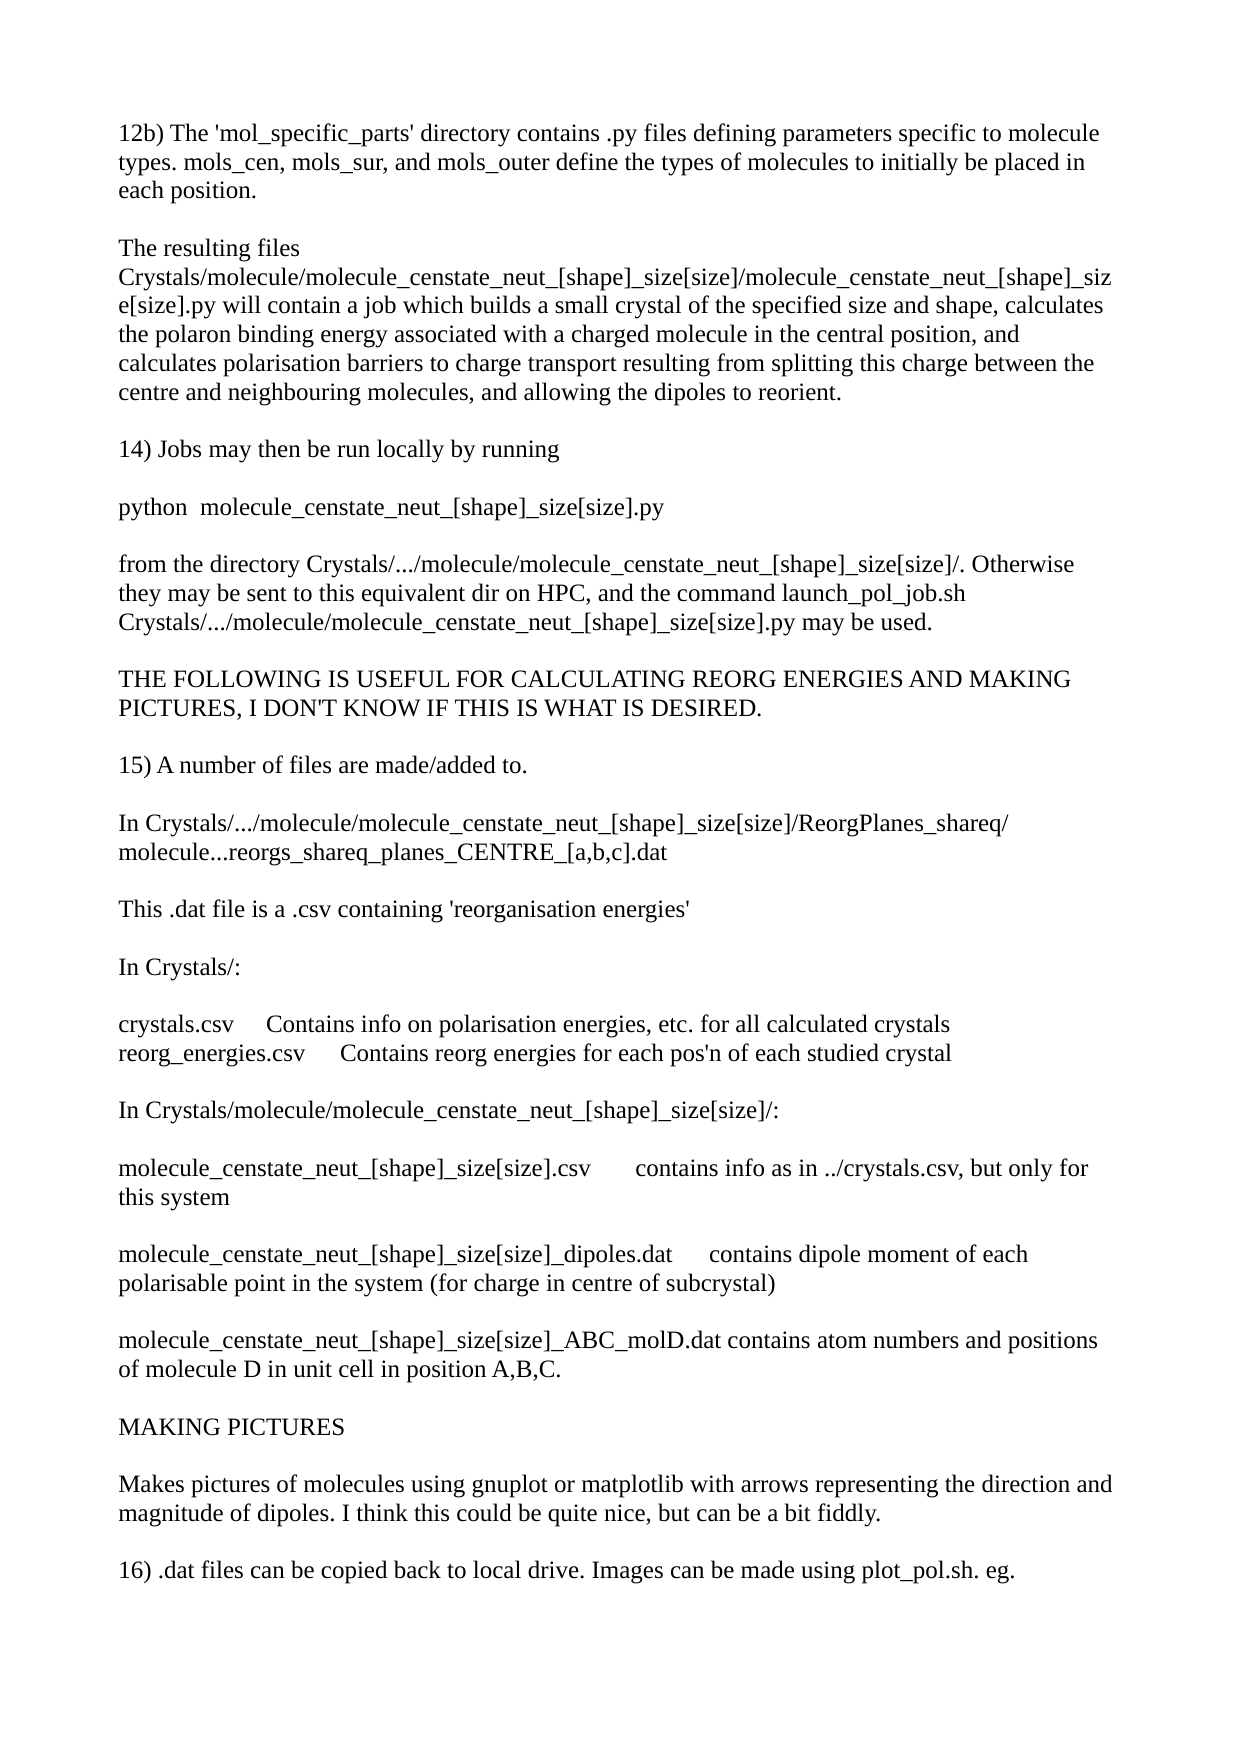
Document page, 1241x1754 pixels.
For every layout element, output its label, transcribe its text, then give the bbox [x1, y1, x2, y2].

text molecule_censtate_neut_[shape]_size[size]_ABC_molD.dat contains atom numbers and positions of molecule D in unit cell in position A,B,C. [118, 1326, 1122, 1383]
text 12b) The 'mol_specific_parts' directory contains .py files defining parameters specific to molecule types. mols_cen, mols_sur, and mols_outer define the types of molecules to initially be placed in each position. [118, 118, 1122, 204]
text python molecule_censtate_neut_[shape]_size[size].py [118, 492, 1122, 521]
text molecule_censtate_neut_[shape]_size[size].csv contains info as in ../crystals.csv, but only for this system [118, 1153, 1122, 1211]
text reorg_energies.csv Contains reorg energies for each pos'n of each studied crystal [118, 1038, 1122, 1067]
text 16) .dat files can be copied back to local drive. Images can be made using plot_pol.sh. eg. [118, 1556, 1122, 1584]
text In Crystals/molecule/molecule_censtate_neut_[shape]_size[size]/: [118, 1096, 1122, 1124]
text MAKING PICTURES [118, 1412, 1122, 1441]
text 15) A number of files are made/added to. [118, 751, 1122, 779]
text THE FOLLOWING IS USEFUL FOR CALCULATING REORG ENERGIES AND MAKING PICTURES, I DON'T KNOW IF THIS IS WHAT IS DESIRED. [118, 664, 1122, 722]
text In Crystals/: [118, 952, 1122, 981]
text 14) Jobs may then be run locally by running [118, 434, 1122, 463]
text The resulting files Crystals/molecule/molecule_censtate_neut_[shape]_size[size]/molecule_censtate_neut_[shape]_size[size].py will contain a job which builds a small crystal of the specified size and shape, calculates the polaron binding energy associated with a charged molecule in the central position, and calculates polarisation barriers to charge transport resulting from splitting this charge between the centre and neighbouring molecules, and allowing the dipoles to reorient. [118, 233, 1122, 406]
text crystals.csv Contains info on polarisation energies, etc. for all calculated crystals [118, 1009, 1122, 1038]
text In Crystals/.../molecule/molecule_censtate_neut_[shape]_size[size]/ReorgPlanes_shareq/molecule...reorgs_shareq_planes_CENTRE_[a,b,c].dat [118, 808, 1122, 866]
text Makes pictures of molecules using gnuplot or matplotlib with arrows representing the direction and magnitude of dipoles. I think this could be quite nice, but can be a bit fiddly. [118, 1469, 1122, 1527]
text molecule_censtate_neut_[shape]_size[size]_dipoles.dat contains dipole moment of each polarisable point in the system (for charge in centre of subcrystal) [118, 1239, 1122, 1297]
text from the directory Crystals/.../molecule/molecule_censtate_neut_[shape]_size[size]/. Otherwise they may be sent to this equivalent dir on HPC, and the command launch_pol_job.sh Crystals/.../molecule/molecule_censtate_neut_[shape]_size[size].py may be used. [118, 549, 1122, 636]
text This .dat file is a .csv containing 'reorganisation energies' [118, 894, 1122, 923]
